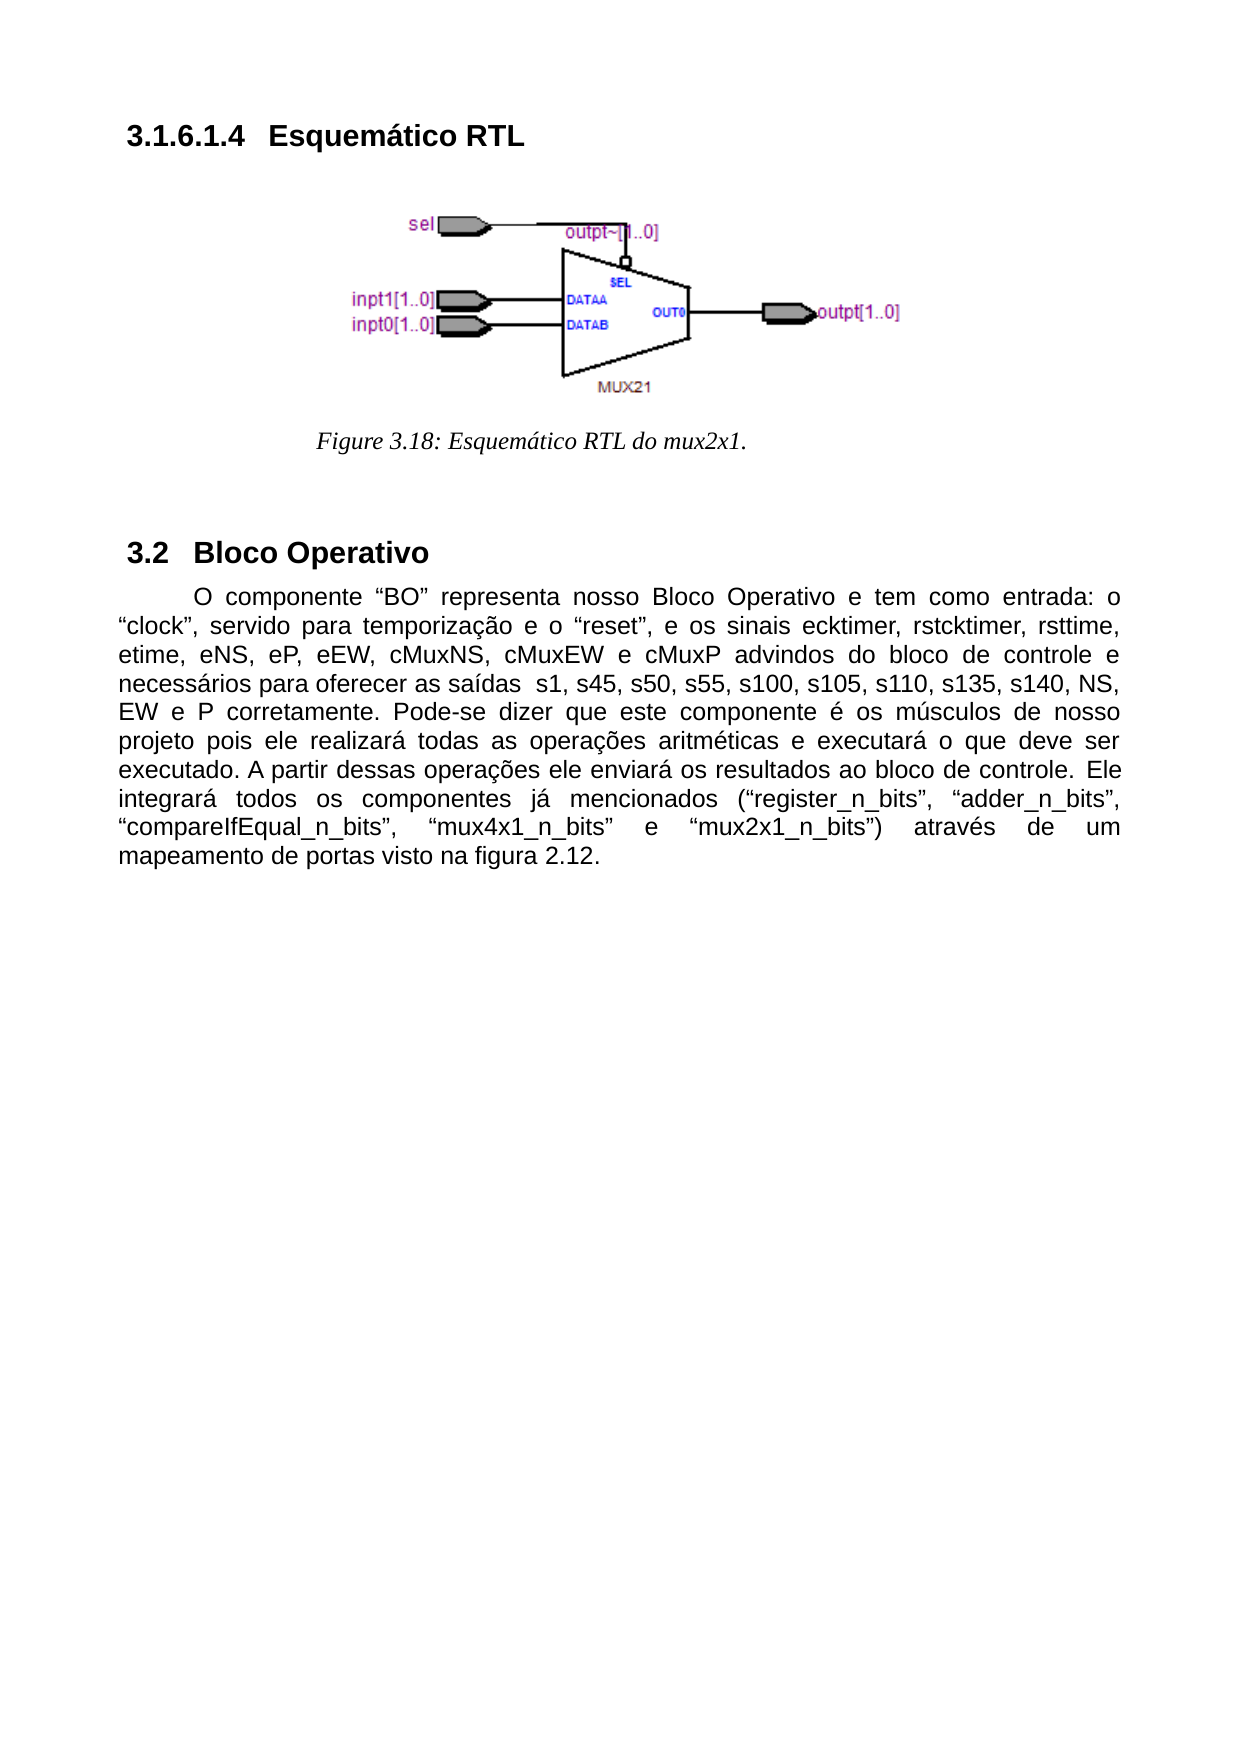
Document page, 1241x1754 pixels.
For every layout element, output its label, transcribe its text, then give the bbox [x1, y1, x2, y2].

picture [316, 171, 924, 421]
text Figure 3.18: Esquemático RTL do mux2x1. [316, 421, 924, 454]
subtitle Bloco Operativo [118, 534, 1122, 570]
text O componente “BO” representa nosso Bloco Operativo e tem como entrada: o “clock”, servido para temporização e o “reset”, e os sinais ecktimer, rstcktimer, rsttime, etime, eNS, eP, eEW, cMuxNS, cMuxEW e cMuxP advindos do bloco de controle e necessários para oferecer as saídas s1, s45, s50, s55, s100, s105, s110, s135, s140, NS, EW e P corretamente. Pode-se dizer que este componente é os músculos de nosso projeto pois ele realizará todas as operações aritméticas e executará o que deve ser executado. A partir dessas operações ele enviará os resultados ao bloco de controle. Ele integrará todos os componentes já mencionados (“register_n_bits”, “adder_n_bits”, “compareIfEqual_n_bits”, “mux4x1_n_bits” e “mux2x1_n_bits”) através de um mapeamento de portas visto na figura 2.12. [118, 582, 1122, 870]
subtitle Esquemático RTL [118, 118, 1122, 153]
